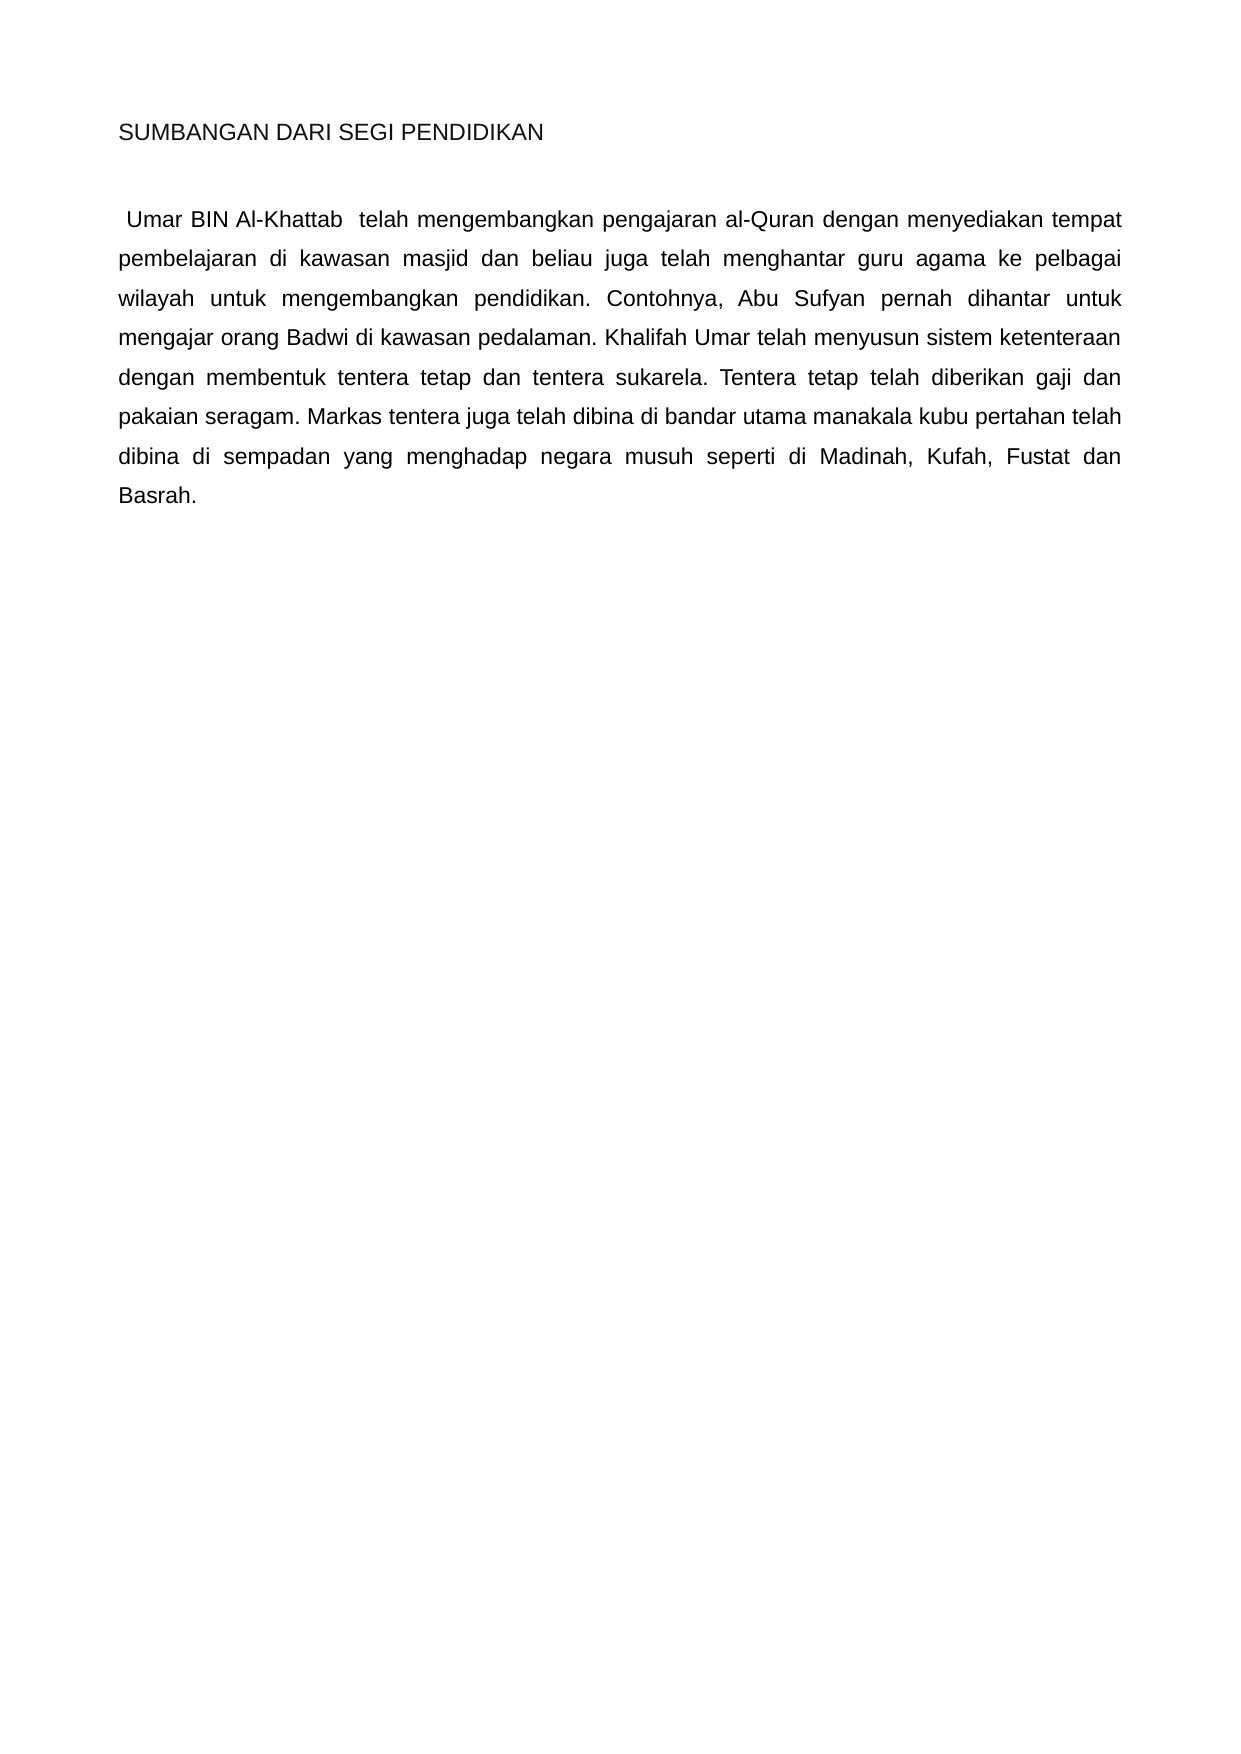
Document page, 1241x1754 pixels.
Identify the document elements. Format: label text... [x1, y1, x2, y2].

text Umar BIN Al-Khattab telah mengembangkan pengajaran al-Quran dengan menyediakan tempat pembelajaran di kawasan masjid dan beliau juga telah menghantar guru agama ke pelbagai wilayah untuk mengembangkan pendidikan. Contohnya, Abu Sufyan pernah dihantar untuk mengajar orang Badwi di kawasan pedalaman. Khalifah Umar telah menyusun sistem ketenteraan dengan membentuk tentera tetap dan tentera sukarela. Tentera tetap telah diberikan gaji dan pakaian seragam. Markas tentera juga telah dibina di bandar utama manakala kubu pertahan telah dibina di sempadan yang menghadap negara musuh seperti di Madinah, Kufah, Fustat dan Basrah. [118, 206, 1122, 509]
text SUMBANGAN DARI SEGI PENDIDIKAN [118, 118, 1122, 145]
